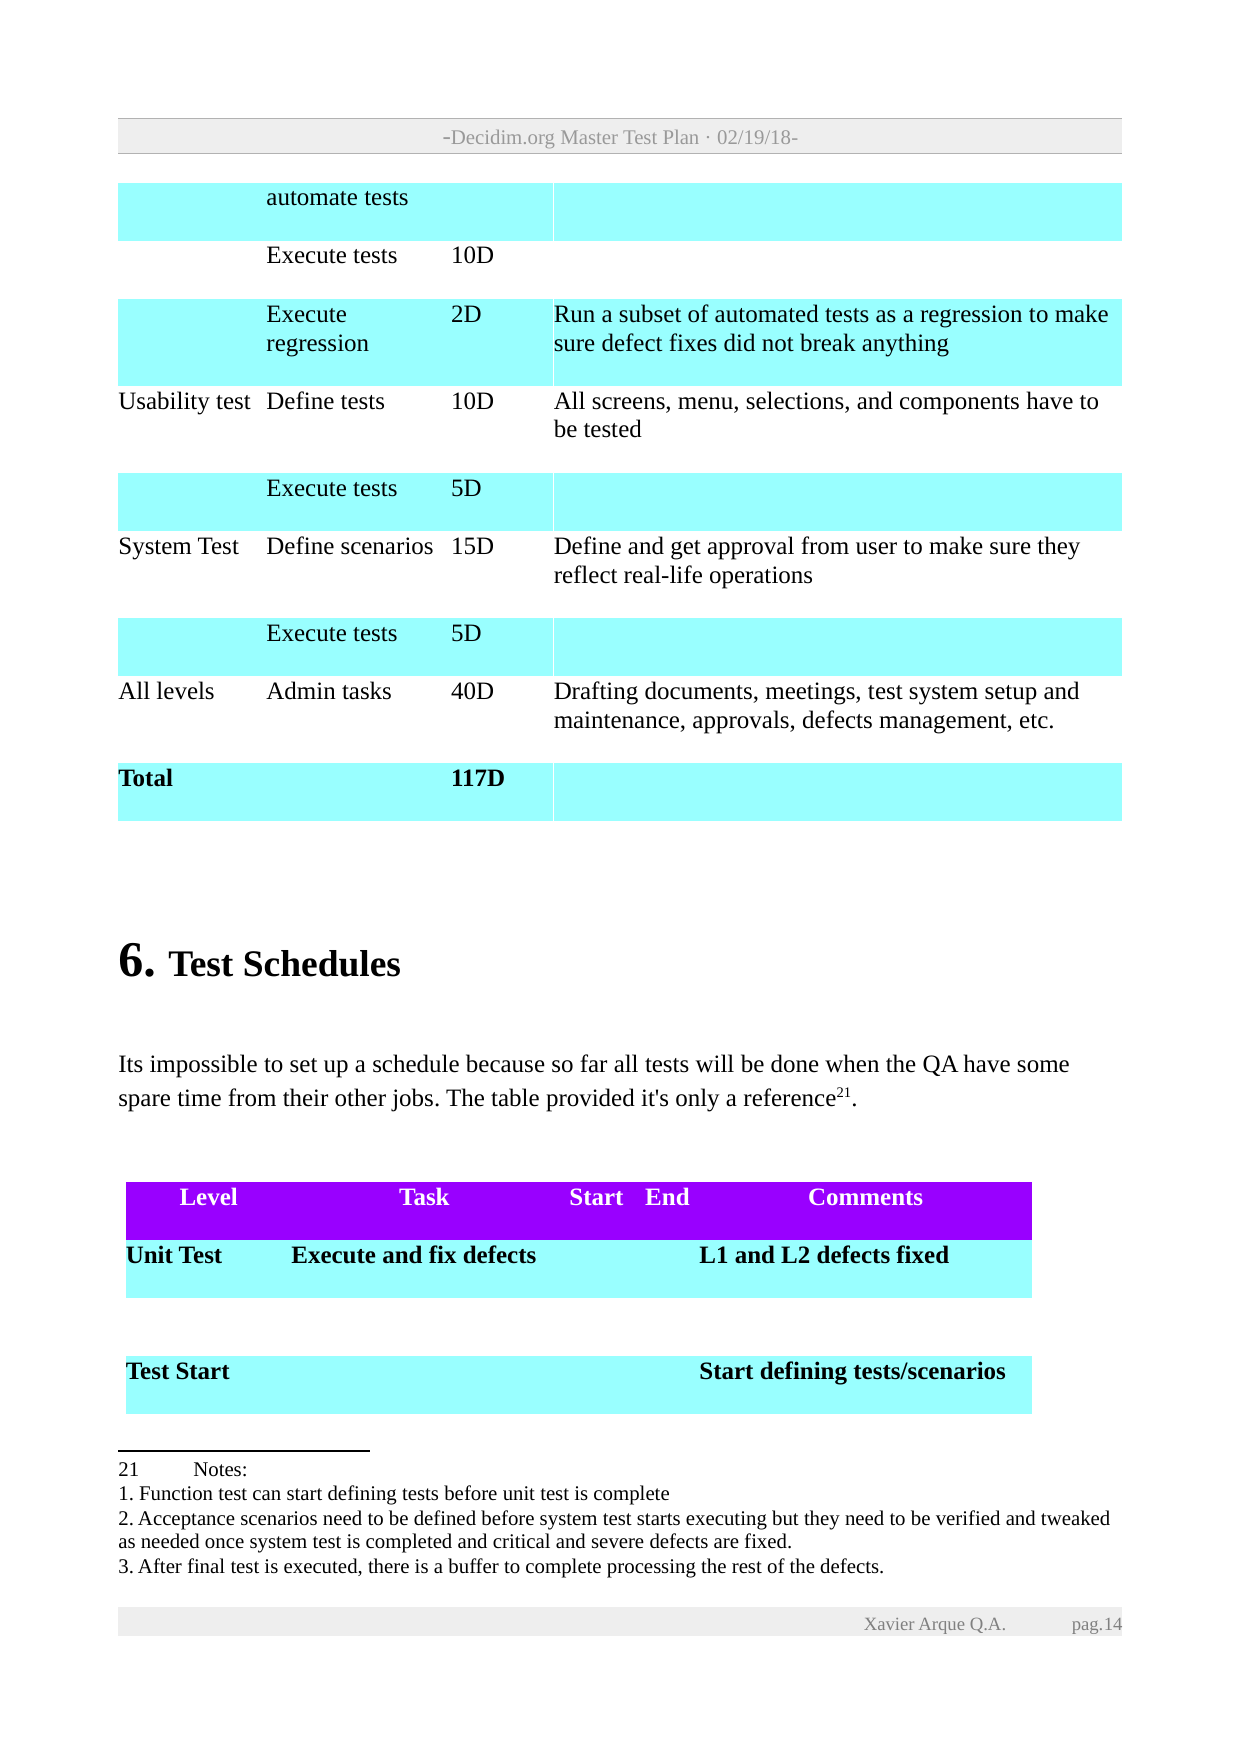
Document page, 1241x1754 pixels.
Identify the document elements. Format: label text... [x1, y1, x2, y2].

table_cell [291, 1356, 557, 1414]
table_cell Execute tests [266, 473, 451, 531]
table_cell 5D [451, 618, 553, 676]
table_cell [554, 763, 1122, 821]
table_cell L1 and L2 defects fixed [699, 1240, 1032, 1298]
table_cell System Test [118, 531, 266, 618]
subtitle 6. Test Schedules [118, 930, 1122, 987]
table_cell All levels [118, 676, 266, 763]
table_cell Usability test [118, 386, 266, 473]
table_cell 10D [451, 241, 553, 299]
table_cell [554, 473, 1122, 531]
table_cell [635, 1298, 699, 1356]
table_cell 15D [451, 531, 553, 618]
table_header Start [557, 1182, 635, 1240]
table_cell [118, 299, 266, 386]
table_header Task [291, 1182, 557, 1240]
table_cell [554, 183, 1122, 241]
table_cell [699, 1298, 1032, 1356]
text Notes: [118, 1457, 1122, 1481]
table_header Comments [699, 1182, 1032, 1240]
table_cell [266, 763, 451, 821]
table_cell Execute tests [266, 618, 451, 676]
table_cell 5D [451, 473, 553, 531]
table_cell Admin tasks [266, 676, 451, 763]
table_cell Start defining tests/scenarios [699, 1356, 1032, 1414]
table_header Level [126, 1182, 291, 1240]
table_cell Unit Test [126, 1240, 291, 1298]
table_cell [451, 183, 553, 241]
table_header End [635, 1182, 699, 1240]
table_cell Test Start [126, 1356, 291, 1414]
table_cell Execute and fix defects [291, 1240, 557, 1298]
table_cell Total [118, 763, 266, 821]
table_cell All screens, menu, selections, and components have to be tested [554, 386, 1122, 473]
table_cell [118, 473, 266, 531]
table_cell [118, 241, 266, 299]
table_cell [554, 618, 1122, 676]
table_cell Run a subset of automated tests as a regression to make sure defect fixes did not break anything [554, 299, 1122, 386]
table_cell 2D [451, 299, 553, 386]
table_cell [126, 1298, 291, 1356]
table_cell Execute tests [266, 241, 451, 299]
table_cell automate tests [266, 183, 451, 241]
table_cell [635, 1356, 699, 1414]
table_cell Drafting documents, meetings, test system setup and maintenance, approvals, defects management, etc. [554, 676, 1122, 763]
text 2. Acceptance scenarios need to be defined before system test starts executing but they need to be verified and tweaked as needed once system test is completed and critical and severe defects are fixed. [118, 1505, 1122, 1553]
table_cell Execute regression [266, 299, 451, 386]
text 3. After final test is executed, there is a buffer to complete processing the rest of the defects. [118, 1553, 1122, 1578]
table_cell Define tests [266, 386, 451, 473]
table_cell [557, 1240, 635, 1298]
text 1. Function test can start defining tests before unit test is complete [118, 1481, 1122, 1505]
table_cell 117D [451, 763, 553, 821]
table_cell Define scenarios [266, 531, 451, 618]
text Its impossible to set up a schedule because so far all tests will be done when the QA have some spare time from their other jobs. The table provided it's only a reference. [118, 1049, 1122, 1112]
table_cell [557, 1356, 635, 1414]
table_cell 40D [451, 676, 553, 763]
table_cell [291, 1298, 557, 1356]
table_cell [118, 618, 266, 676]
table_cell 10D [451, 386, 553, 473]
table_cell [635, 1240, 699, 1298]
table_cell Define and get approval from user to make sure they reflect real-life operations [554, 531, 1122, 618]
table_cell [557, 1298, 635, 1356]
table_cell [554, 241, 1122, 299]
table_cell [118, 183, 266, 241]
